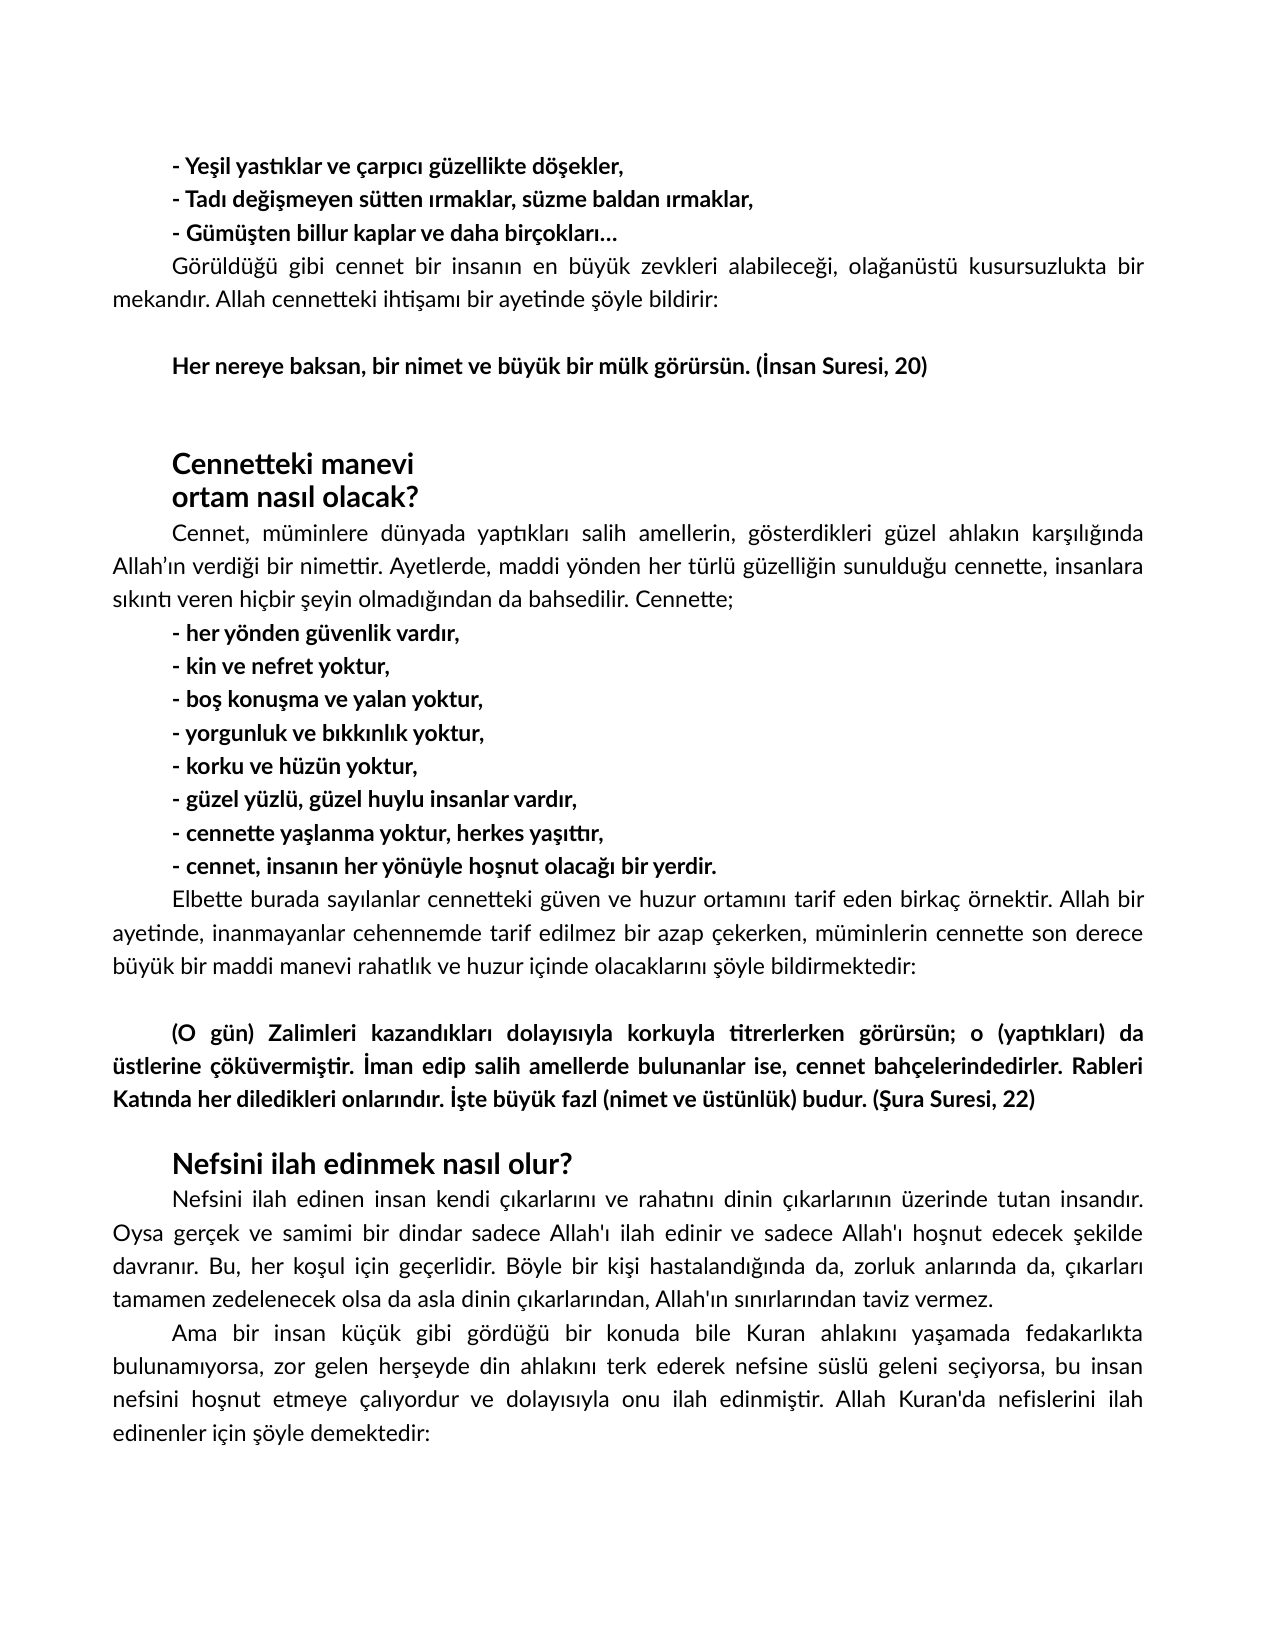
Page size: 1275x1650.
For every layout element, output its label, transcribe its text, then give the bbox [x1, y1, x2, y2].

text - cennet, insanın her yönüyle hoşnut olacağı bir yerdir. [112, 848, 1145, 881]
text Her nereye baksan, bir nimet ve büyük bir mülk görürsün. (İnsan Suresi, 20) [112, 348, 1145, 381]
text Nefsini ilah edinmek nasıl olur? [112, 1148, 1145, 1181]
text Cennetteki manevi [112, 448, 1145, 481]
text - Tadı değişmeyen sütten ırmaklar, süzme baldan ırmaklar, [112, 181, 1145, 214]
text - kin ve nefret yoktur, [112, 648, 1145, 681]
text Nefsini ilah edinen insan kendi çıkarlarını ve rahatını dinin çıkarlarının üzerinde tutan insandır. Oysa gerçek ve samimi bir dindar sadece Allah'ı ilah edinir ve sadece Allah'ı hoşnut edecek şekilde davranır. Bu, her koşul için geçerlidir. Böyle bir kişi hastalandığında da, zorluk anlarında da, çıkarları tamamen zedelenecek olsa da asla dinin çıkarlarından, Allah'ın sınırlarından taviz vermez. [112, 1181, 1145, 1314]
text - güzel yüzlü, güzel huylu insanlar vardır, [112, 781, 1145, 814]
text Elbette burada sayılanlar cennetteki güven ve huzur ortamını tarif eden birkaç örnektir. Allah bir ayetinde, inanmayanlar cehennemde tarif edilmez bir azap çekerken, müminlerin cennette son derece büyük bir maddi manevi rahatlık ve huzur içinde olacaklarını şöyle bildirmektedir: [112, 881, 1145, 981]
text - her yönden güvenlik vardır, [112, 614, 1145, 648]
text Cennet, müminlere dünyada yaptıkları salih amellerin, gösterdikleri güzel ahlakın karşılığında Allah’ın verdiği bir nimettir. Ayetlerde, maddi yönden her türlü güzelliğin sunulduğu cennette, insanlara sıkıntı veren hiçbir şeyin olmadığından da bahsedilir. Cennette; [112, 514, 1145, 614]
text ortam nasıl olacak? [112, 481, 1145, 514]
text Ama bir insan küçük gibi gördüğü bir konuda bile Kuran ahlakını yaşamada fedakarlıkta bulunamıyorsa, zor gelen herşeyde din ahlakını terk ederek nefsine süslü geleni seçiyorsa, bu insan nefsini hoşnut etmeye çalıyordur ve dolayısıyla onu ilah edinmiştir. Allah Kuran'da nefislerini ilah edinenler için şöyle demektedir: [112, 1314, 1145, 1448]
text - korku ve hüzün yoktur, [112, 748, 1145, 781]
text - yorgunluk ve bıkkınlık yoktur, [112, 714, 1145, 748]
text (O gün) Zalimleri kazandıkları dolayısıyla korkuyla titrerlerken görürsün; o (yaptıkları) da üstlerine çöküvermiştir. İman edip salih amellerde bulunanlar ise, cennet bahçelerindedirler. Rableri Katında her diledikleri onlarındır. İşte büyük fazl (nimet ve üstünlük) budur. (Şura Suresi, 22) [112, 1014, 1145, 1114]
text Görüldüğü gibi cennet bir insanın en büyük zevkleri alabileceği, olağanüstü kusursuzlukta bir mekandır. Allah cennetteki ihtişamı bir ayetinde şöyle bildirir: [112, 248, 1145, 314]
text - Yeşil yastıklar ve çarpıcı güzellikte döşekler, [112, 148, 1145, 181]
text - Gümüşten billur kaplar ve daha birçokları… [112, 214, 1145, 248]
text - boş konuşma ve yalan yoktur, [112, 681, 1145, 714]
text - cennette yaşlanma yoktur, herkes yaşıttır, [112, 814, 1145, 848]
